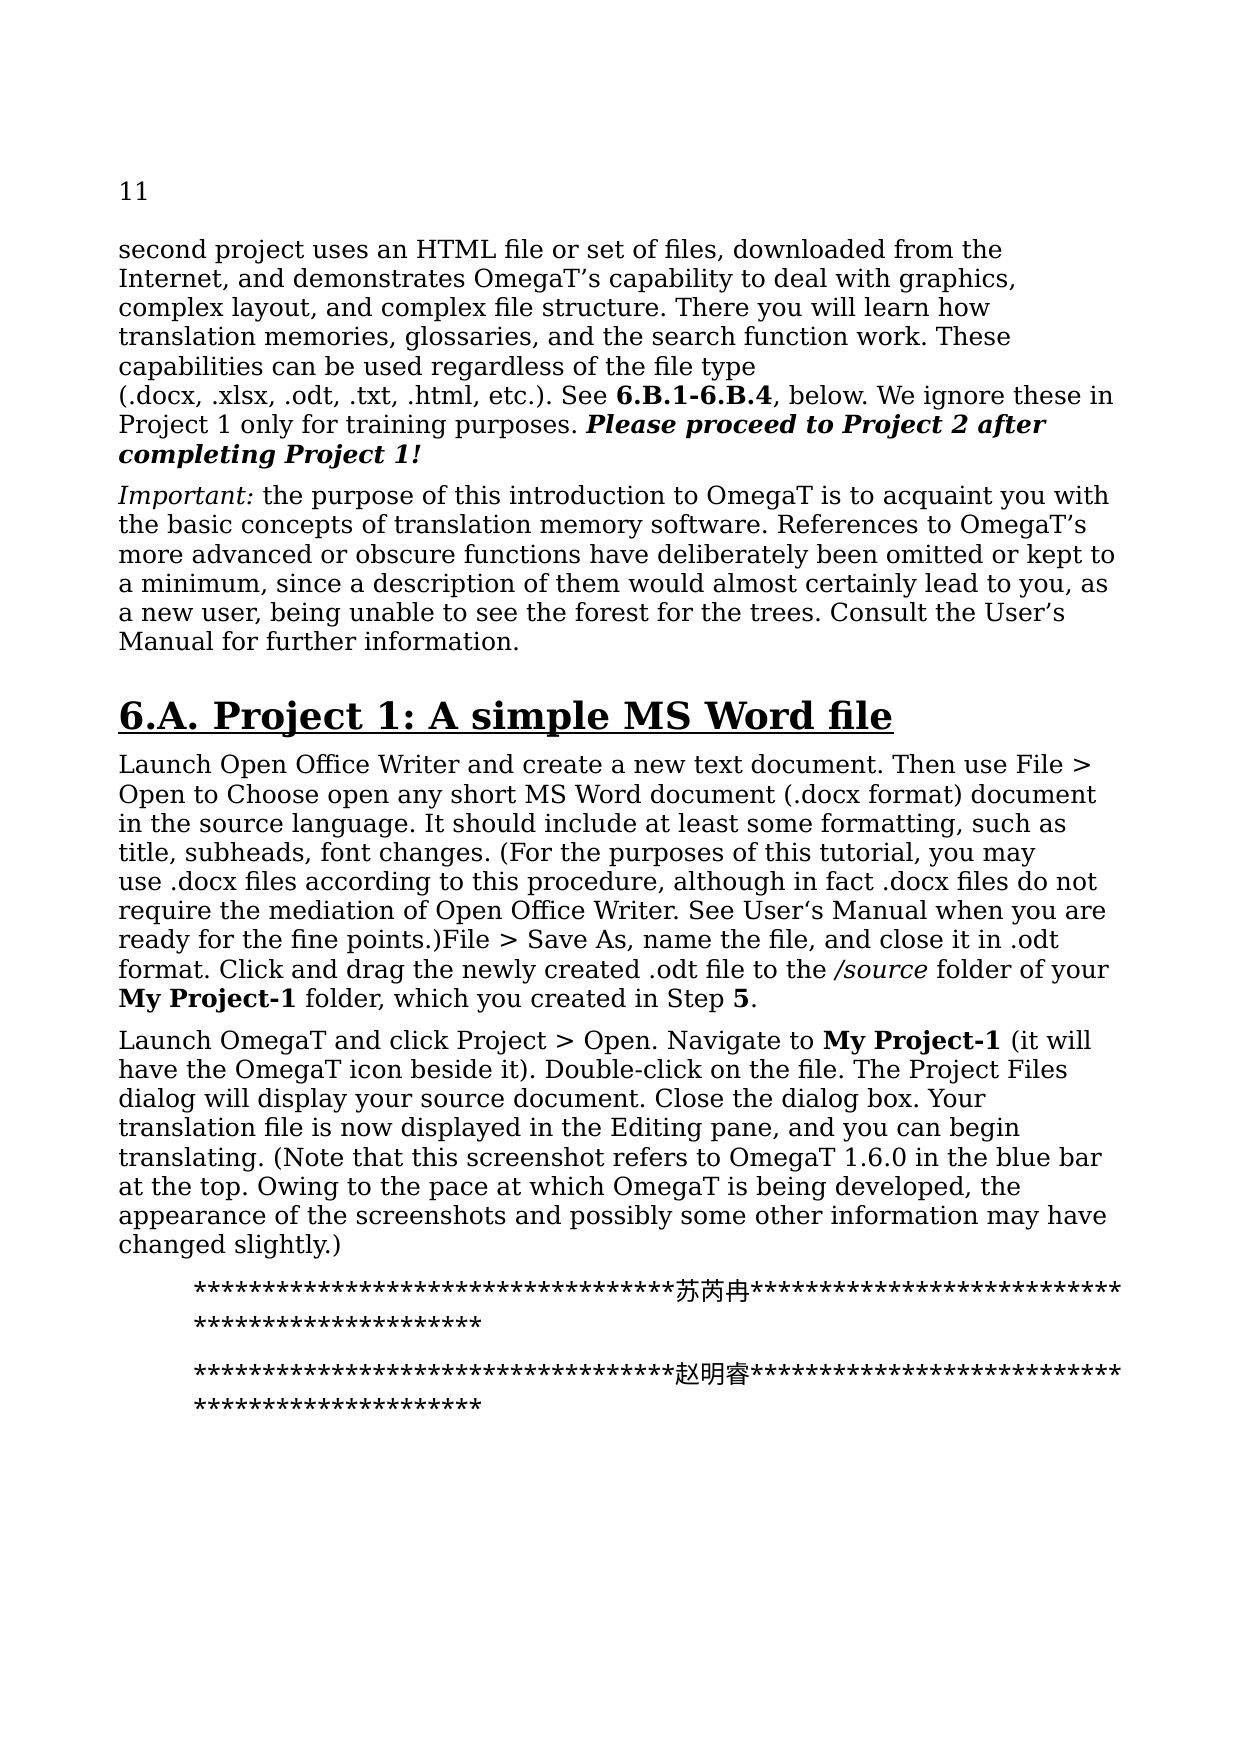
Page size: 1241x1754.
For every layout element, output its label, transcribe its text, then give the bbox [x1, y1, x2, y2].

text ***********************************赵明睿************************************************ [193, 1355, 1122, 1425]
text Launch Open Office Writer and create a new text document. Then use File > Open to Choose open any short MS Word document (.docx format) document in the source language. It should include at least some formatting, such as title, subheads, font changes. (For the purposes of this tutorial, you may use .docx files according to this procedure, although in fact .docx files do not require the mediation of Open Office Writer. See User‘s Manual when you are ready for the fine points.)File > Save As, name the file, and close it in .odt format. Click and drag the newly created .odt file to the /source folder of your My Project-1 folder, which you created in Step 5. [118, 751, 1122, 1013]
list 6.A. Project 1: A simple MS Word file [118, 694, 1122, 738]
text Launch OmegaT and click Project > Open. Navigate to My Project-1 (it will have the OmegaT icon beside it). Double-click on the file. The Project Files dialog will display your source document. Close the dialog box. Your translation file is now displayed in the Editing pane, and you can begin translating. (Note that this screenshot refers to OmegaT 1.6.0 in the blue bar at the top. Owing to the pace at which OmegaT is being developed, the appearance of the screenshots and possibly some other information may have changed slightly.) [118, 1026, 1122, 1259]
text second project uses an HTML file or set of files, downloaded from the Internet, and demonstrates OmegaT’s capability to deal with graphics, complex layout, and complex file structure. There you will learn how translation memories, glossaries, and the search function work. These capabilities can be used regardless of the file type (.docx, .xlsx, .odt, .txt, .html, etc.). See 6.B.1-6.B.4, below. We ignore these in Project 1 only for training purposes. Please proceed to Project 2 after completing Project 1! [118, 235, 1122, 469]
text ***********************************苏芮冉************************************************ [193, 1272, 1122, 1342]
text Important: the purpose of this introduction to OmegaT is to acquaint you with the basic concepts of translation memory software. References to OmegaT’s more advanced or obscure functions have deliberately been omitted or kept to a minimum, since a description of them would almost certainly lead to you, as a new user, being unable to see the forest for the trees. Consult the User’s Manual for further information. [118, 482, 1122, 657]
